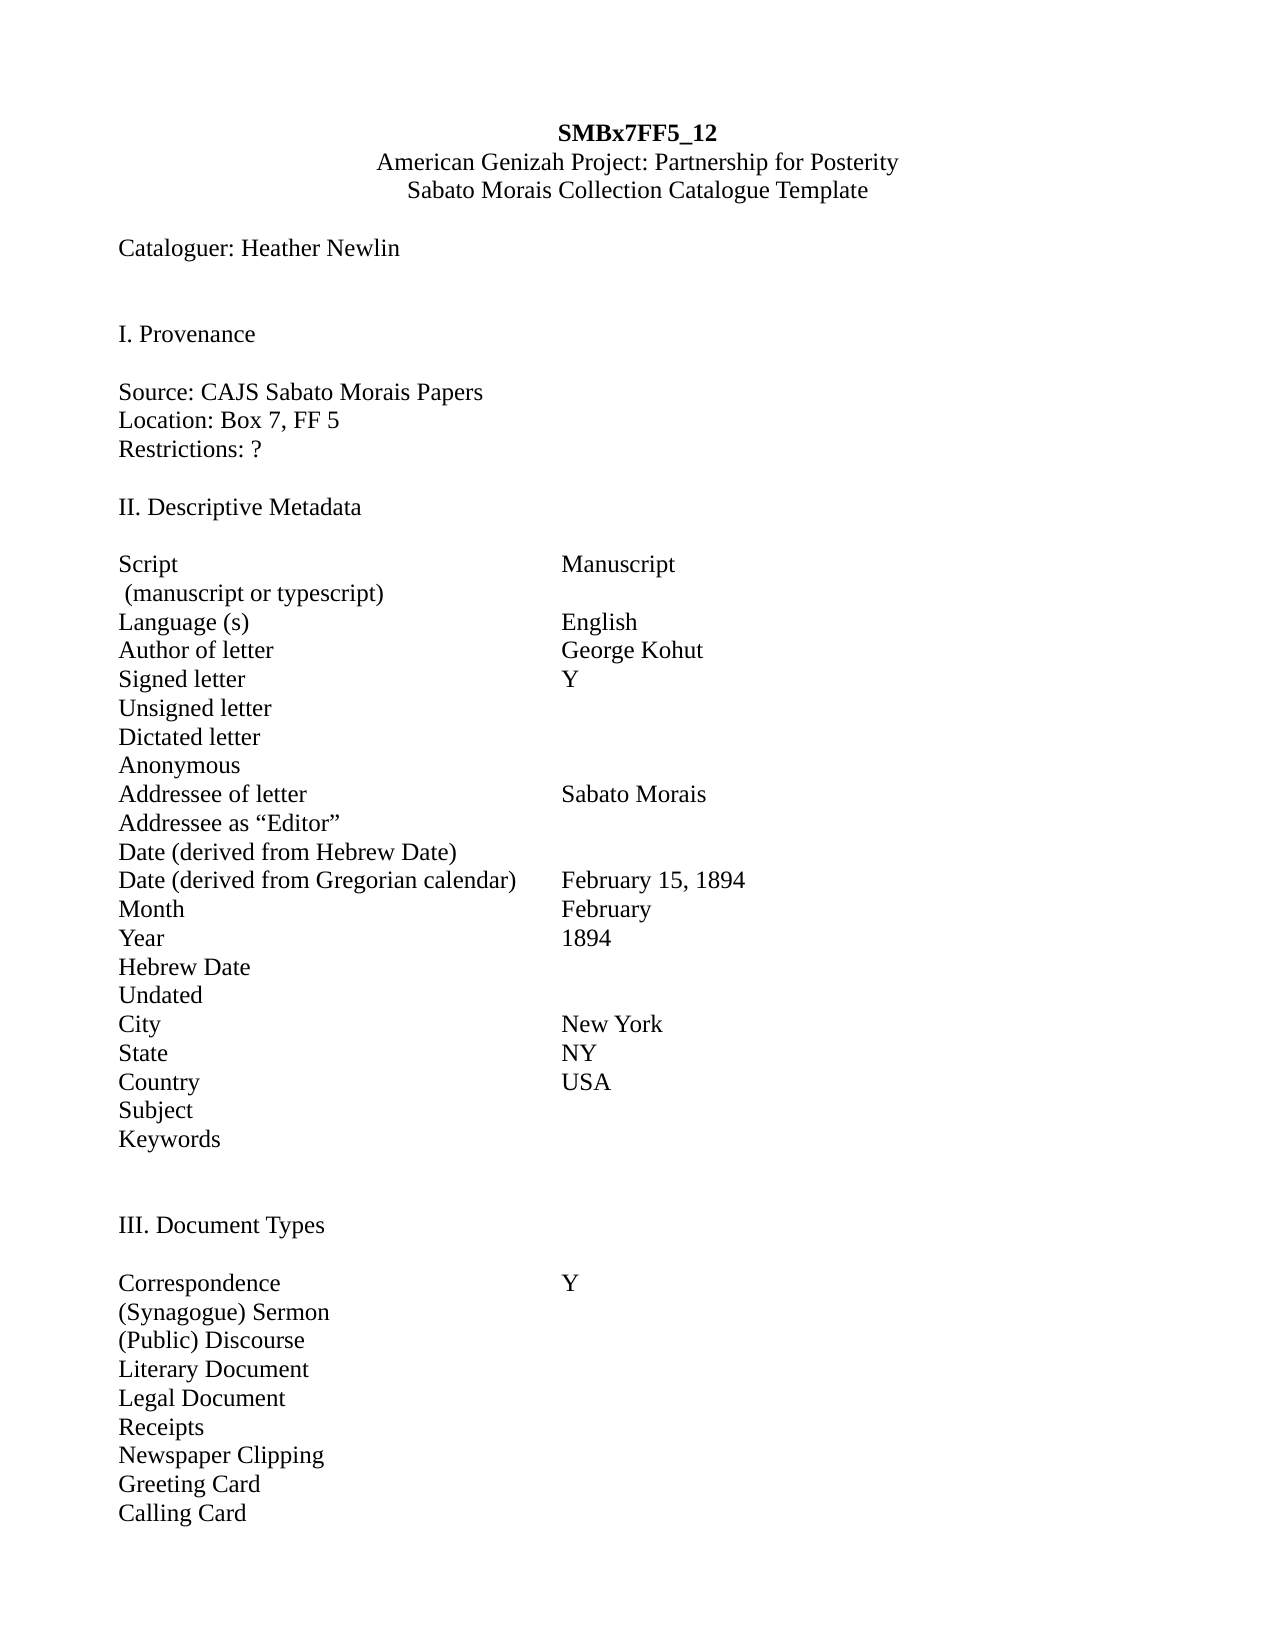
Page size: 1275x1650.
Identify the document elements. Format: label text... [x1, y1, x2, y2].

text Sabato Morais Collection Catalogue Template [118, 176, 1157, 204]
text Correspondence Y [118, 1268, 1157, 1297]
text Country USA [118, 1067, 1157, 1096]
text Date (derived from Hebrew Date) [118, 837, 1157, 866]
text (Synagogue) Sermon [118, 1297, 1157, 1326]
text I. Provenance [118, 319, 1157, 348]
text Greeting Card [118, 1469, 1157, 1498]
text Month February [118, 894, 1157, 923]
text Cataloguer: Heather Newlin [118, 233, 1157, 262]
text Unsigned letter [118, 693, 1157, 722]
text Restrictions: ? [118, 434, 1157, 463]
text (Public) Discourse [118, 1326, 1157, 1354]
text II. Descriptive Metadata [118, 492, 1157, 521]
text Author of letter George Kohut [118, 636, 1157, 664]
text Addressee of letter Sabato Morais [118, 779, 1157, 808]
text Anonymous [118, 751, 1157, 779]
text Calling Card [118, 1498, 1157, 1527]
text SMBx7FF5_12 [118, 118, 1157, 147]
text Subject [118, 1096, 1157, 1124]
text Newspaper Clipping [118, 1441, 1157, 1469]
text (manuscript or typescript) [118, 578, 1157, 607]
text American Genizah Project: Partnership for Posterity [118, 147, 1157, 176]
text Source: CAJS Sabato Morais Papers [118, 377, 1157, 406]
text Legal Document [118, 1383, 1157, 1412]
text Signed letter Y [118, 664, 1157, 693]
text Receipts [118, 1412, 1157, 1441]
text State NY [118, 1038, 1157, 1067]
text Year 1894 [118, 923, 1157, 952]
text Undated [118, 981, 1157, 1009]
text Script Manuscript [118, 549, 1157, 578]
text Date (derived from Gregorian calendar) February 15, 1894 [118, 866, 1157, 894]
text Addressee as “Editor” [118, 808, 1157, 837]
text Location: Box 7, FF 5 [118, 406, 1157, 434]
text Language (s) English [118, 607, 1157, 636]
text Dictated letter [118, 722, 1157, 751]
text Literary Document [118, 1354, 1157, 1383]
text Keywords [118, 1124, 1157, 1153]
text Hebrew Date [118, 952, 1157, 981]
text III. Document Types [118, 1211, 1157, 1239]
text City New York [118, 1009, 1157, 1038]
